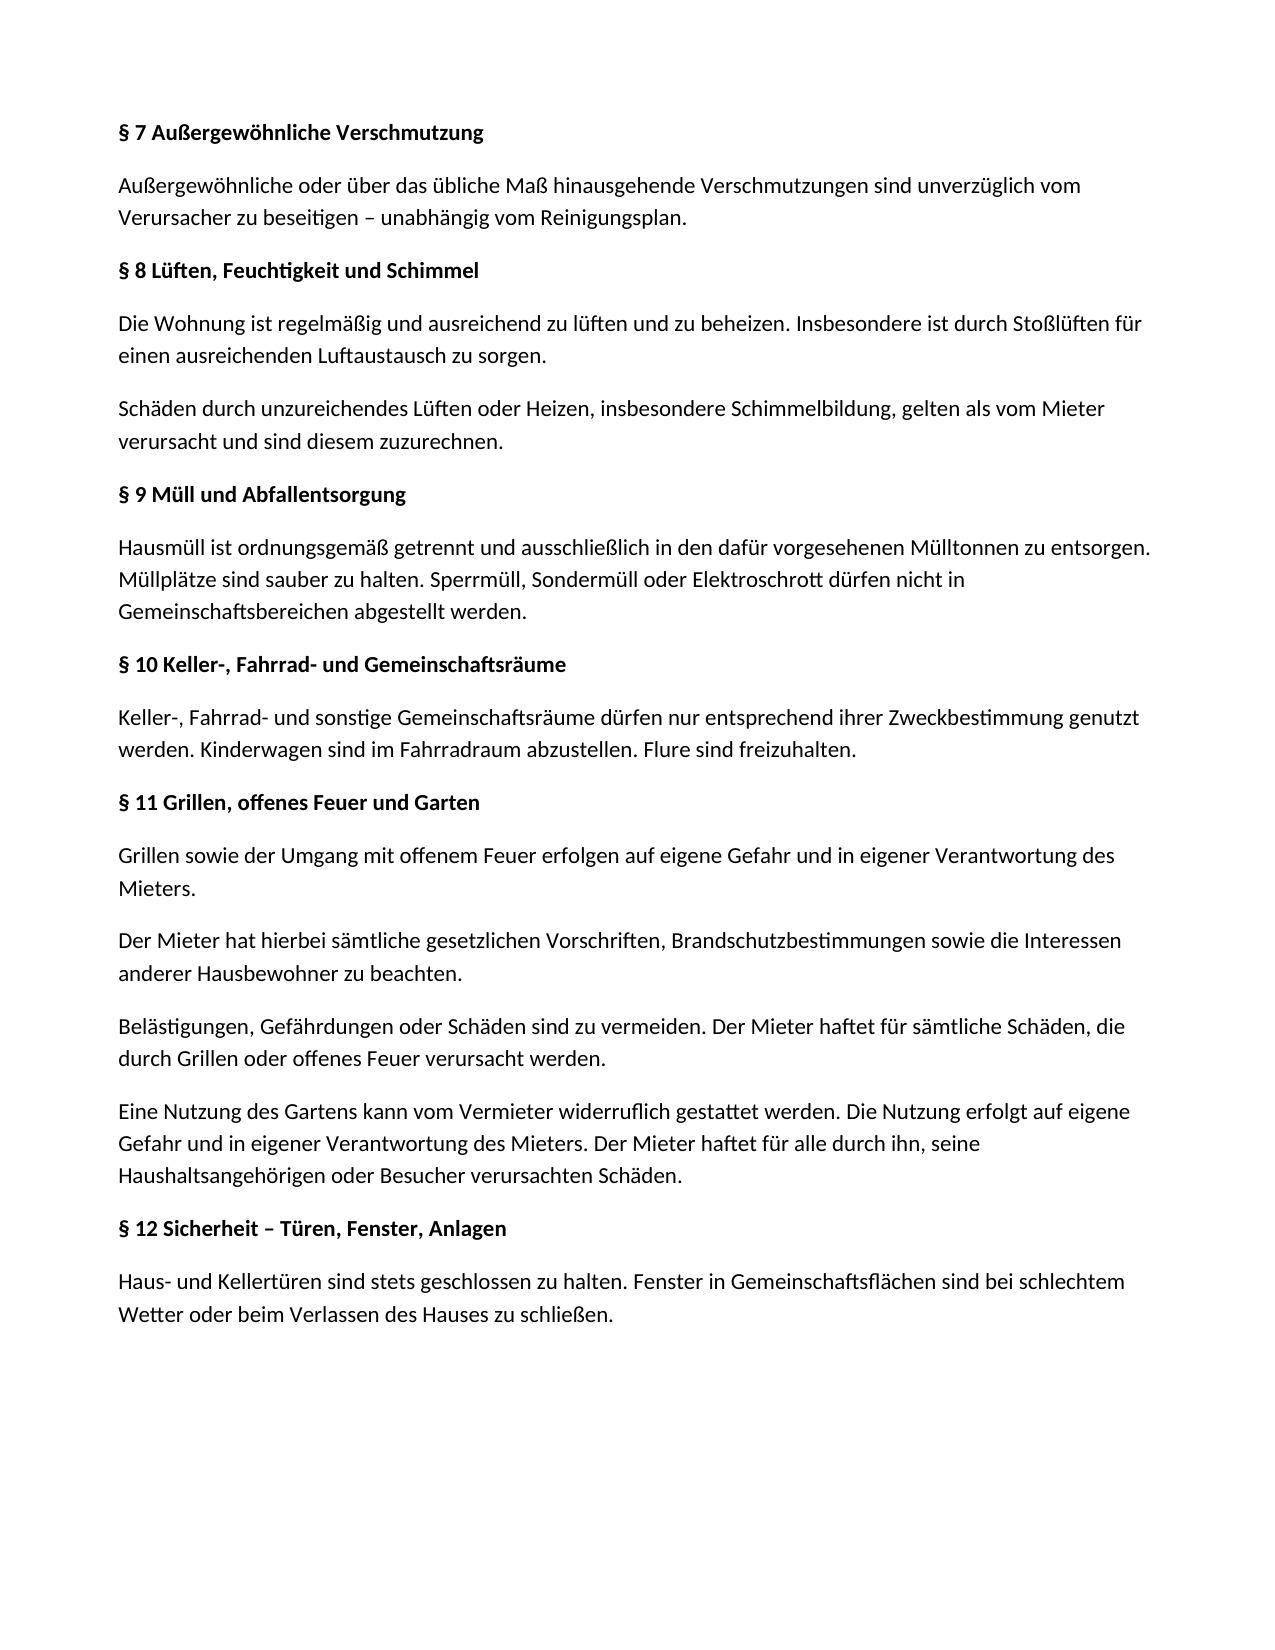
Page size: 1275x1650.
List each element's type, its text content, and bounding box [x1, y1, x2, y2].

text Belästigungen, Gefährdungen oder Schäden sind zu vermeiden. Der Mieter haftet für sämtliche Schäden, die durch Grillen oder offenes Feuer verursacht werden. [118, 1012, 1157, 1072]
text Haus- und Kellertüren sind stets geschlossen zu halten. Fenster in Gemeinschaftsflächen sind bei schlechtem Wetter oder beim Verlassen des Hauses zu schließen. [118, 1267, 1157, 1328]
text Die Wohnung ist regelmäßig und ausreichend zu lüften und zu beheizen. Insbesondere ist durch Stoßlüften für einen ausreichenden Luftaustausch zu sorgen. [118, 309, 1157, 369]
text Der Mieter hat hierbei sämtliche gesetzlichen Vorschriften, Brandschutzbestimmungen sowie die Interessen anderer Hausbewohner zu beachten. [118, 927, 1157, 987]
text Keller-, Fahrrad- und sonstige Gemeinschaftsräume dürfen nur entsprechend ihrer Zweckbestimmung genutzt werden. Kinderwagen sind im Fahrradraum abzustellen. Flure sind freizuhalten. [118, 703, 1157, 763]
text Eine Nutzung des Gartens kann vom Vermieter widerruflich gestattet werden. Die Nutzung erfolgt auf eigene Gefahr und in eigener Verantwortung des Mieters. Der Mieter haftet für alle durch ihn, seine Haushaltsangehörigen oder Besucher verursachten Schäden. [118, 1097, 1157, 1189]
text § 10 Keller-, Fahrrad- und Gemeinschaftsräume [118, 650, 1157, 678]
text § 11 Grillen, offenes Feuer und Garten [118, 788, 1157, 816]
text Grillen sowie der Umgang mit offenem Feuer erfolgen auf eigene Gefahr und in eigener Verantwortung des Mieters. [118, 841, 1157, 902]
text § 9 Müll und Abfallentsorgung [118, 480, 1157, 508]
text Außergewöhnliche oder über das übliche Maß hinausgehende Verschmutzungen sind unverzüglich vom Verursacher zu beseitigen – unabhängig vom Reinigungsplan. [118, 171, 1157, 231]
text § 12 Sicherheit – Türen, Fenster, Anlagen [118, 1214, 1157, 1242]
text Schäden durch unzureichendes Lüften oder Heizen, insbesondere Schimmelbildung, gelten als vom Mieter verursacht und sind diesem zuzurechnen. [118, 394, 1157, 455]
text § 8 Lüften, Feuchtigkeit und Schimmel [118, 256, 1157, 284]
text § 7 Außergewöhnliche Verschmutzung [118, 118, 1157, 146]
text Hausmüll ist ordnungsgemäß getrennt und ausschließlich in den dafür vorgesehenen Mülltonnen zu entsorgen. Müllplätze sind sauber zu halten. Sperrmüll, Sondermüll oder Elektroschrott dürfen nicht in Gemeinschaftsbereichen abgestellt werden. [118, 533, 1157, 625]
